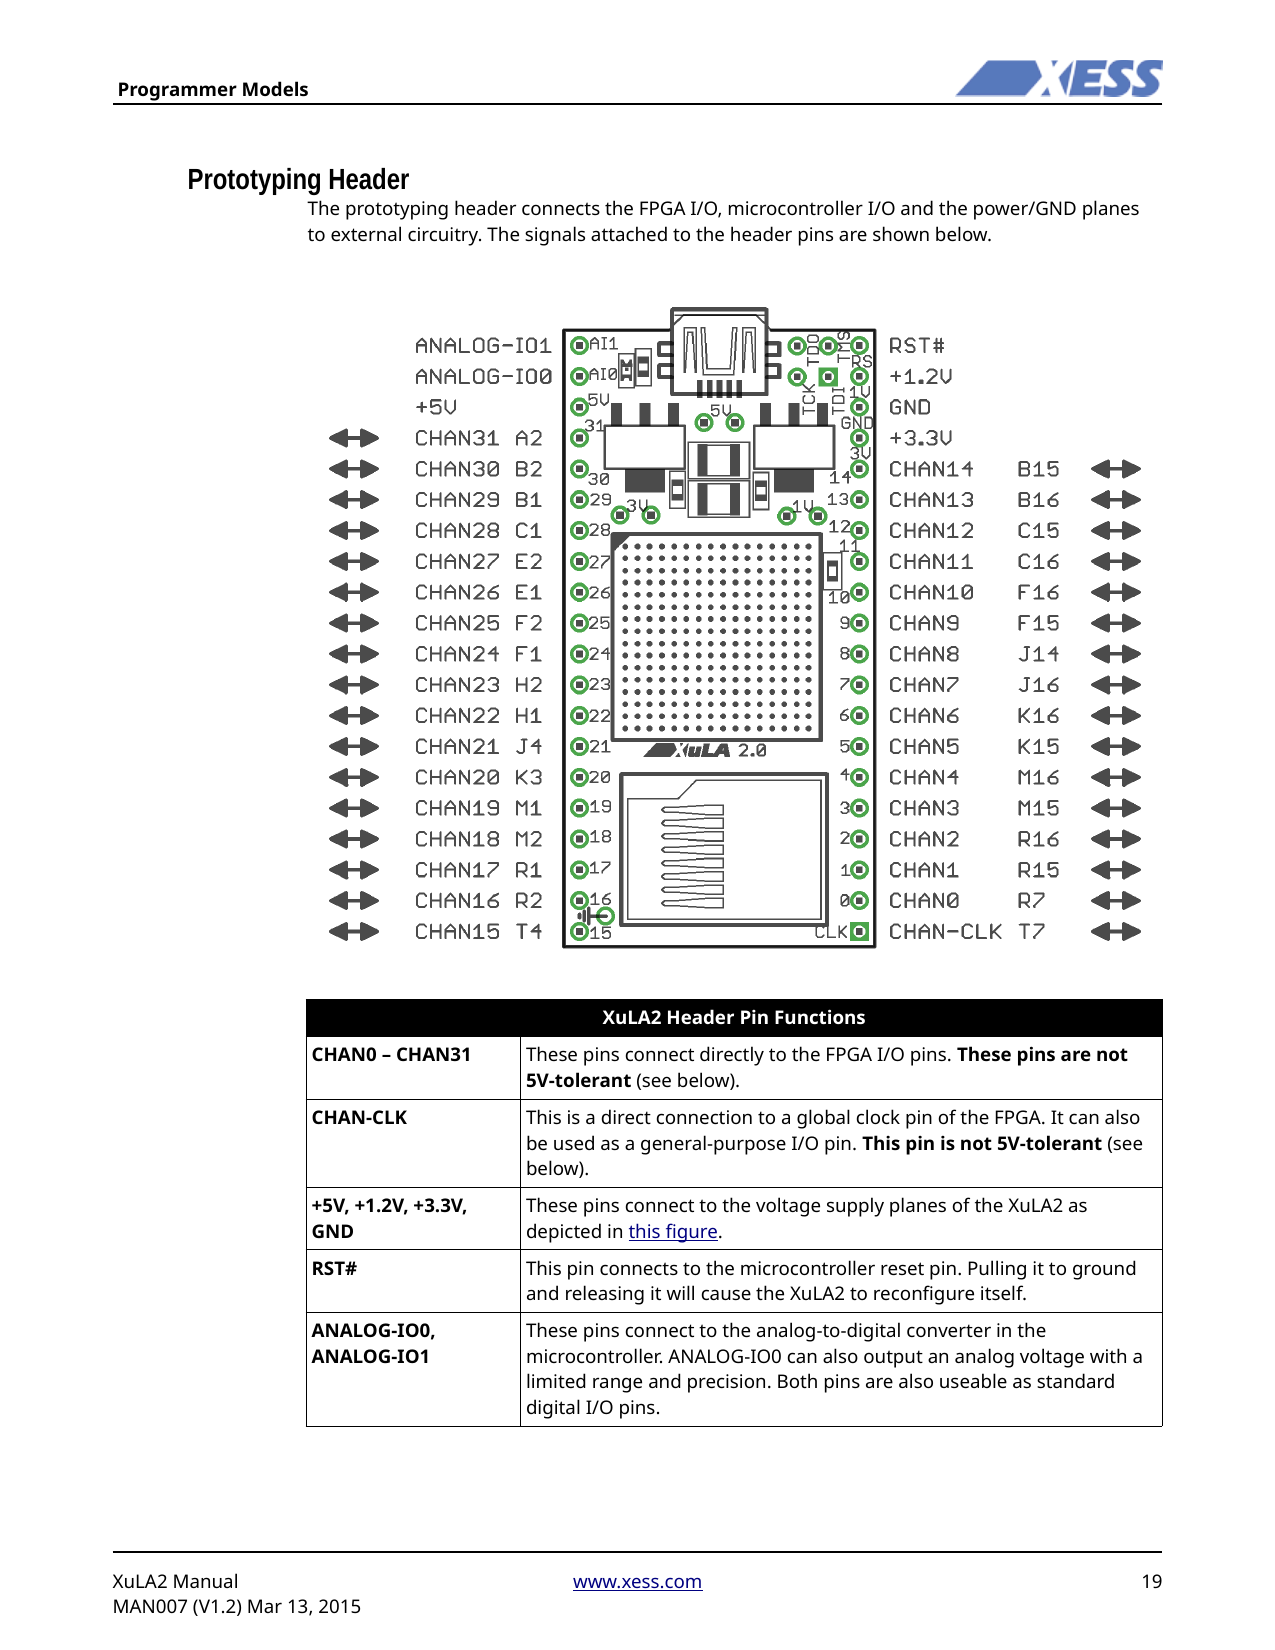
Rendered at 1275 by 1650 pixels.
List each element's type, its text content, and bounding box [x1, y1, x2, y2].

table_cell This is a direct connection to a global clock pin of the FPGA. It can also be used as a general-purpose I/O pin. This pin is not 5V-tolerant (see below). [521, 1100, 1162, 1187]
text The prototyping header connects the FPGA I/O, microcontroller I/O and the power/GND planes to external circuitry. The signals attached to the header pins are shown below. [307, 195, 1162, 246]
table_cell ANALOG-IO0, ANALOG-IO1 [307, 1313, 520, 1426]
table_header XuLA2 Header Pin Functions [307, 1000, 1162, 1036]
table_cell CHAN0 – CHAN31 [307, 1037, 520, 1098]
table_cell [955, 60, 1163, 97]
picture [308, 271, 1162, 987]
table_cell CHAN-CLK [307, 1100, 520, 1187]
table_cell +5V, +1.2V, +3.3V, GND [307, 1188, 520, 1249]
table_cell RST# [307, 1250, 520, 1312]
table_cell These pins connect to the voltage supply planes of the XuLA2 as depicted in this figure. [521, 1188, 1162, 1249]
table_cell This pin connects to the microcontroller reset pin. Pulling it to ground and releasing it will cause the XuLA2 to reconfigure itself. [521, 1250, 1162, 1312]
table_cell These pins connect to the analog-to-digital converter in the microcontroller. ANALOG-IO0 can also output an analog voltage with a limited range and precision. Both pins are also useable as standard digital I/O pins. [521, 1313, 1162, 1426]
table_cell These pins connect directly to the FPGA I/O pins. These pins are not 5V-tolerant (see below). [521, 1037, 1162, 1098]
subtitle Prototyping Header [187, 162, 1162, 195]
